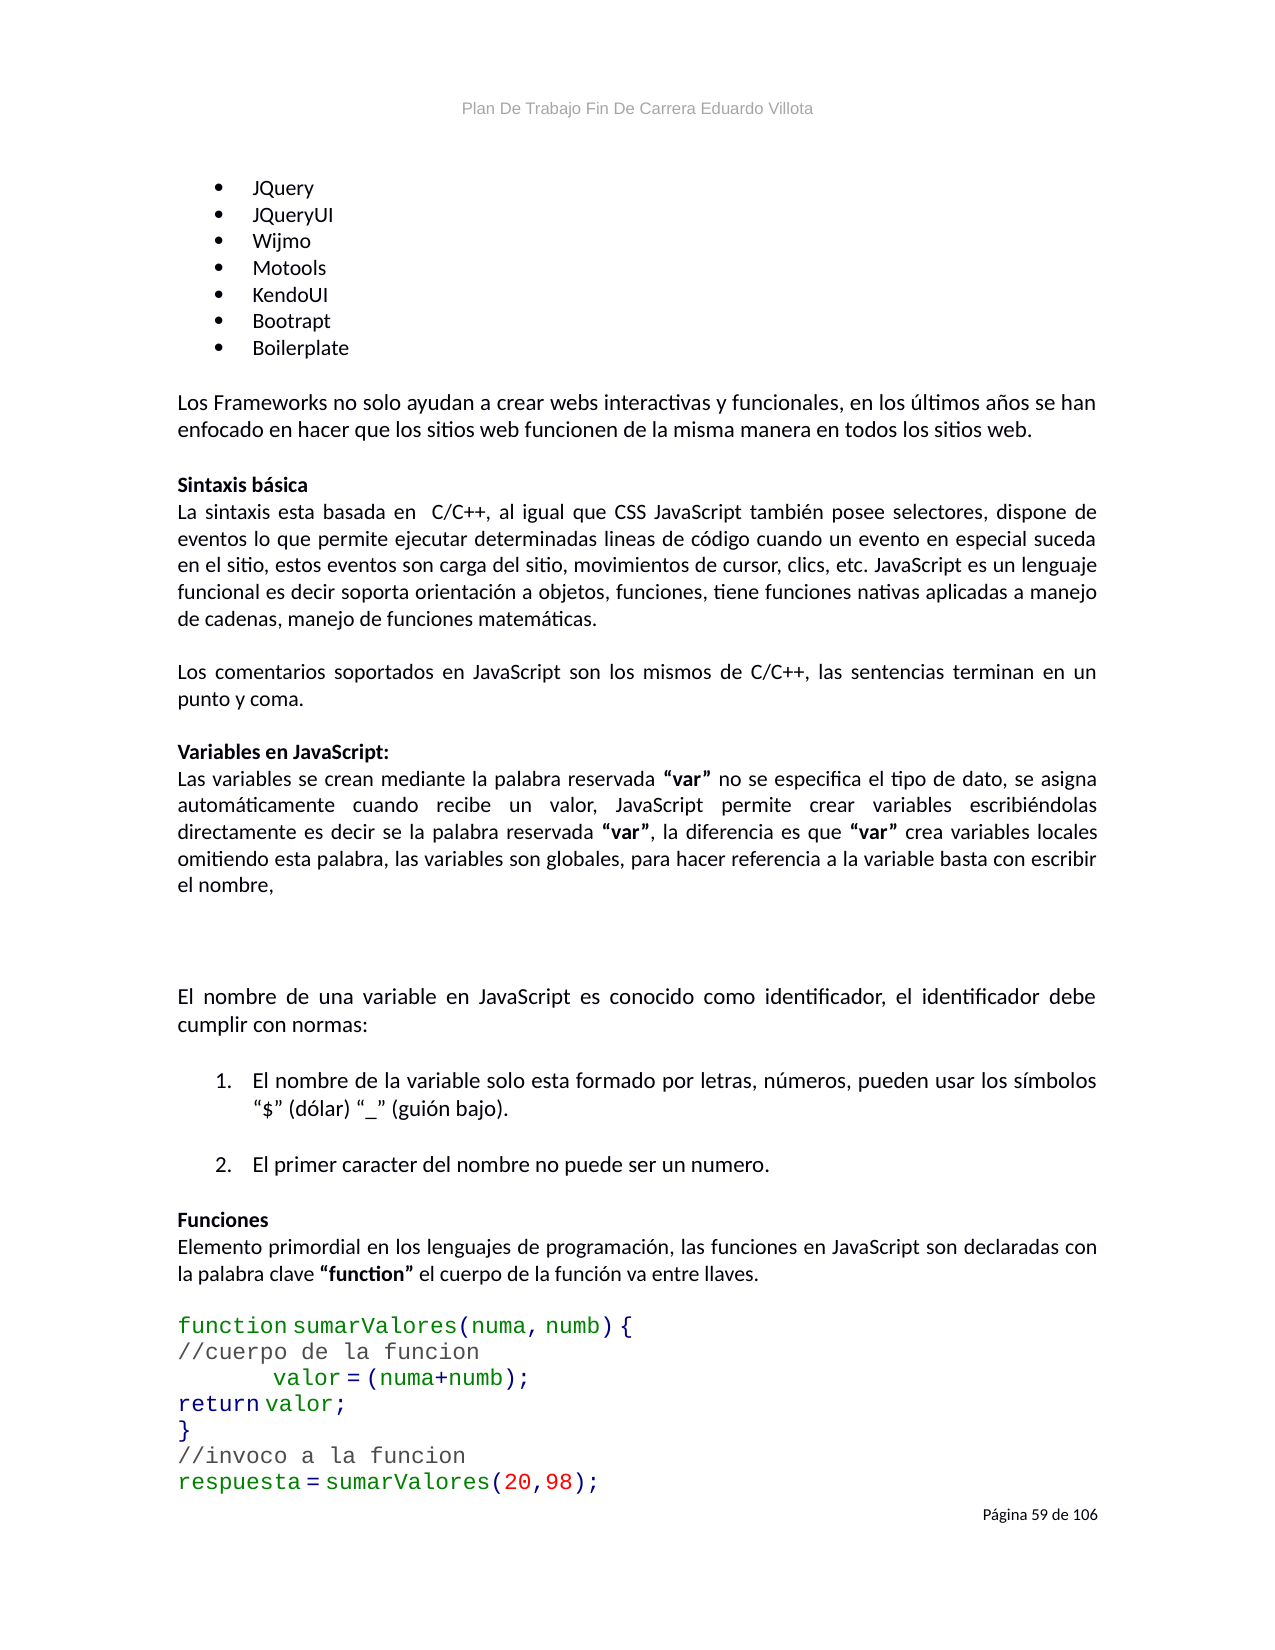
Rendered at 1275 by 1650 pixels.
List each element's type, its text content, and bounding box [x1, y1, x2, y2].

list Wijmo [215, 228, 1098, 254]
text //invoco a la funcion [177, 1444, 1098, 1470]
text } [177, 1418, 1098, 1444]
list El primer caracter del nombre no puede ser un numero. [215, 1151, 1098, 1178]
list Boilerplate [215, 334, 1098, 361]
text Funciones [177, 1207, 1098, 1233]
text Variables en JavaScript: [177, 738, 1098, 765]
list JQuery [215, 174, 1098, 201]
text respuesta = sumarValores(20,98); [177, 1470, 1098, 1496]
text Las variables se crean mediante la palabra reservada “var” no se especifica el tipo de dato, se asigna automáticamente cuando recibe un valor, JavaScript permite crear variables escribiéndolas directamente es decir se la palabra reservada “var”, la diferencia es que “var” crea variables locales omitiendo esta palabra, las variables son globales, para hacer referencia a la variable basta con escribir el nombre, [177, 765, 1098, 898]
text Elemento primordial en los lenguajes de programación, las funciones en JavaScript son declaradas con la palabra clave “function” el cuerpo de la función va entre llaves. [177, 1233, 1098, 1287]
text Los comentarios soportados en JavaScript son los mismos de C/C++, las sentencias terminan en un punto y coma. [177, 658, 1098, 712]
list El nombre de la variable solo esta formado por letras, números, pueden usar los símbolos “$” (dólar) “_” (guión bajo). [215, 1066, 1098, 1122]
text function sumarValores(numa, numb) { [177, 1314, 1098, 1341]
text Sintaxis básica [177, 472, 1098, 498]
text return valor; [177, 1392, 1098, 1418]
list Motools [215, 254, 1098, 281]
text El nombre de una variable en JavaScript es conocido como identificador, el identificador debe cumplir con normas: [177, 982, 1098, 1038]
text //cuerpo de la funcion [177, 1341, 1098, 1366]
list KendoUI [215, 281, 1098, 308]
text valor = (numa+numb); [177, 1366, 1098, 1392]
text Los Frameworks no solo ayudan a crear webs interactivas y funcionales, en los últimos años se han enfocado en hacer que los sitios web funcionen de la misma manera en todos los sitios web. [177, 388, 1098, 444]
text La sintaxis esta basada en C/C++, al igual que CSS JavaScript también posee selectores, dispone de eventos lo que permite ejecutar determinadas lineas de código cuando un evento en especial suceda en el sitio, estos eventos son carga del sitio, movimientos de cursor, clics, etc. JavaScript es un lenguaje funcional es decir soporta orientación a objetos, funciones, tiene funciones nativas aplicadas a manejo de cadenas, manejo de funciones matemáticas. [177, 498, 1098, 632]
list Bootrapt [215, 308, 1098, 334]
list JQueryUI [215, 201, 1098, 228]
